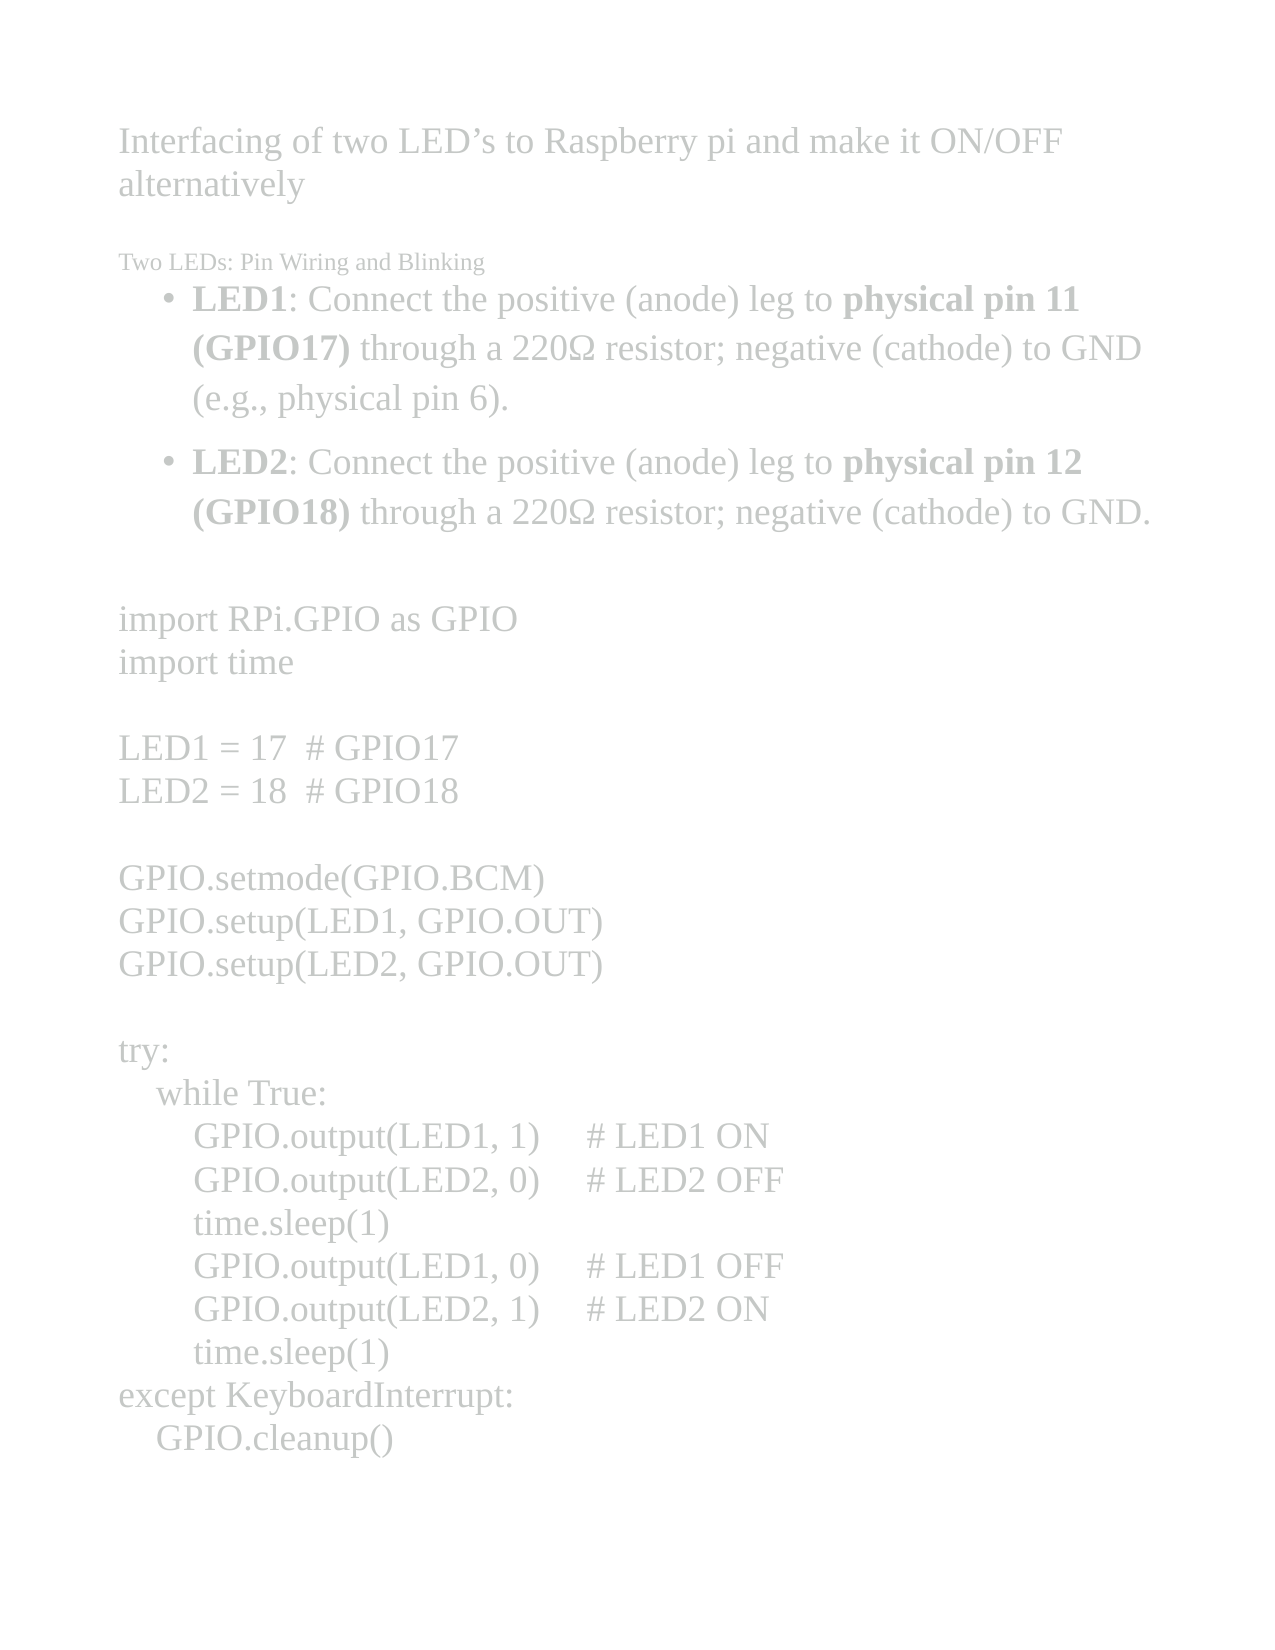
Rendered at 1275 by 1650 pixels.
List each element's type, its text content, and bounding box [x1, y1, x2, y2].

text while True: [118, 1071, 1157, 1114]
text Interfacing of two LED’s to Raspberry pi and make it ON/OFF alternatively Two LEDs: Pin Wiring and Blinking [118, 118, 1157, 276]
text GPIO.setup(LED1, GPIO.OUT) [118, 898, 1157, 941]
text GPIO.output(LED2, 0) # LED2 OFF [118, 1157, 1157, 1200]
text time.sleep(1) [118, 1200, 1157, 1243]
text GPIO.setmode(GPIO.BCM) [118, 855, 1157, 898]
text import time [118, 639, 1157, 683]
text time.sleep(1) [118, 1329, 1157, 1373]
text GPIO.output(LED1, 1) # LED1 ON [118, 1114, 1157, 1157]
text LED1 = 17 # GPIO17 [118, 726, 1157, 769]
text GPIO.setup(LED2, GPIO.OUT) [118, 941, 1157, 984]
text except KeyboardInterrupt: [118, 1373, 1157, 1416]
text LED2 = 18 # GPIO18 [118, 769, 1157, 812]
text GPIO.output(LED2, 1) # LED2 ON [118, 1286, 1157, 1329]
list LED2: Connect the positive (anode) leg to physical pin 12 (GPIO18) through a 220Ω resistor; negative (cathode) to GND. [162, 439, 1157, 532]
text GPIO.output(LED1, 0) # LED1 OFF [118, 1243, 1157, 1286]
text GPIO.cleanup() [118, 1416, 1157, 1459]
text import RPi.GPIO as GPIO [118, 553, 1157, 639]
list LED1: Connect the positive (anode) leg to physical pin 11 (GPIO17) through a 220Ω resistor; negative (cathode) to GND (e.g., physical pin 6). [162, 276, 1157, 418]
text try: [118, 1028, 1157, 1071]
